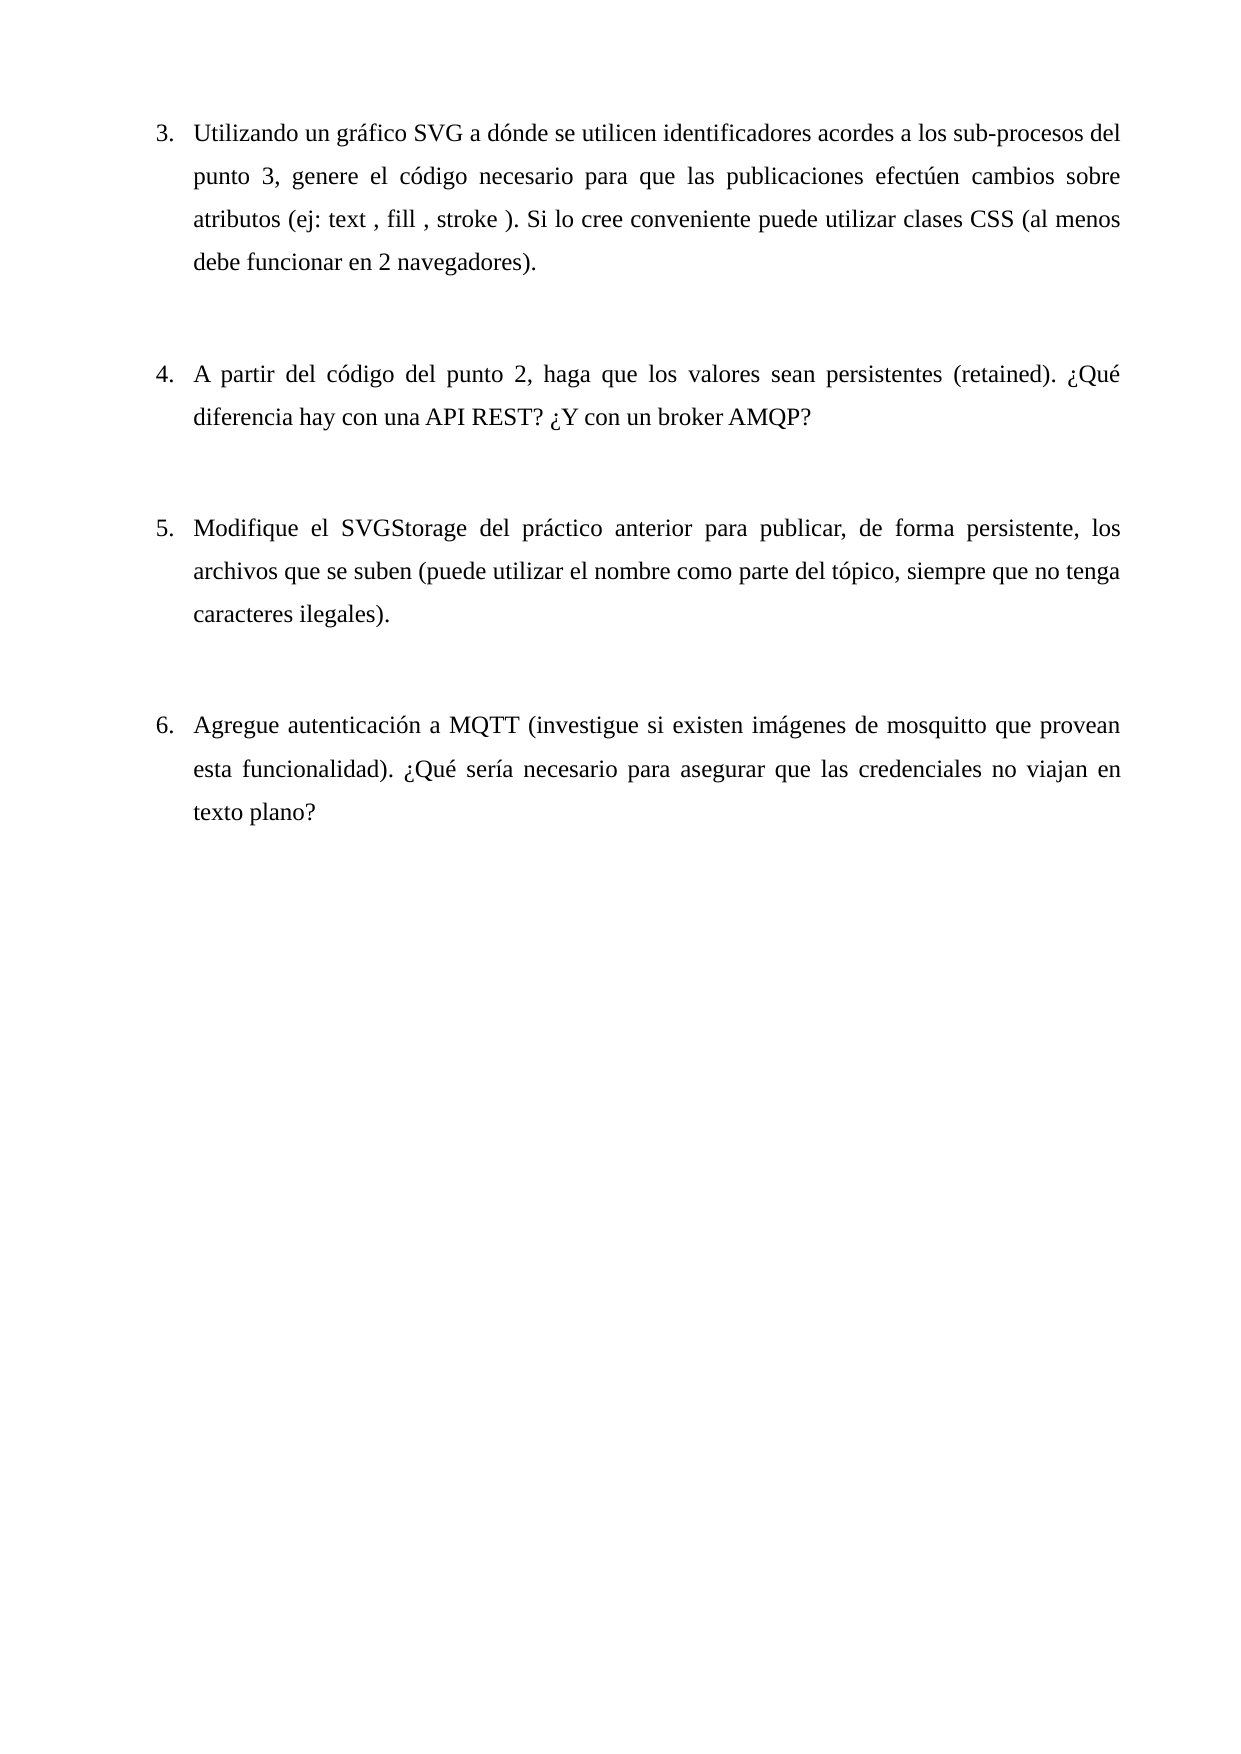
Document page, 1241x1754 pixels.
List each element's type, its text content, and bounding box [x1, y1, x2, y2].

list Agregue autenticación a MQTT (investigue si existen imágenes de mosquitto que provean esta funcionalidad). ¿Qué sería necesario para asegurar que las credenciales no viajan en texto plano? [156, 711, 1122, 826]
list A partir del código del punto 2, haga que los valores sean persistentes (retained). ¿Qué diferencia hay con una API REST? ¿Y con un broker AMQP? [156, 359, 1122, 431]
list Utilizando un gráfico SVG a dónde se utilicen identificadores acordes a los sub-procesos del punto 3, genere el código necesario para que las publicaciones efectúen cambios sobre atributos (ej: text , fill , stroke ). Si lo cree conveniente puede utilizar clases CSS (al menos debe funcionar en 2 navegadores). [156, 118, 1122, 276]
list Modifique el SVGStorage del práctico anterior para publicar, de forma persistente, los archivos que se suben (puede utilizar el nombre como parte del tópico, siempre que no tenga caracteres ilegales). [156, 513, 1122, 628]
